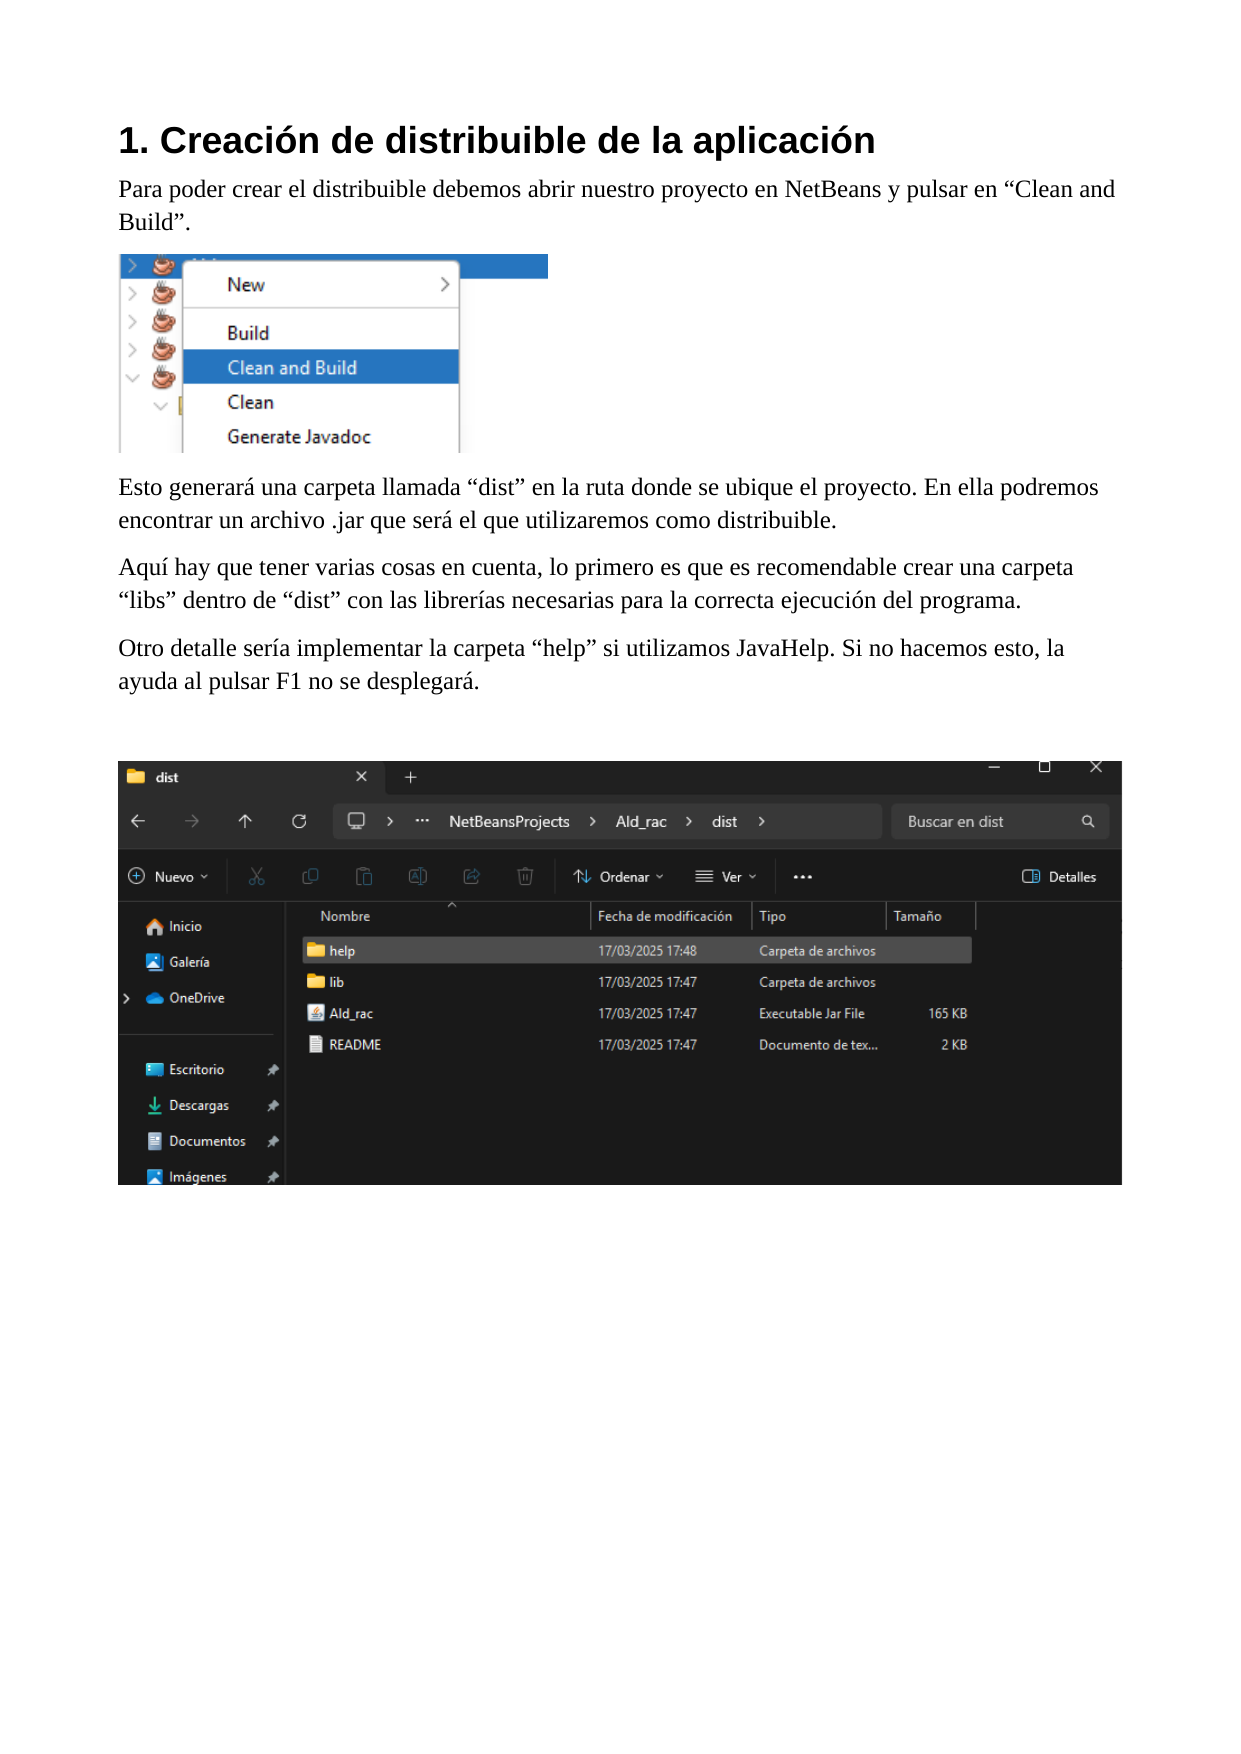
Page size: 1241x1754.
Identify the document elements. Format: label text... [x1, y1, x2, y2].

text Aquí hay que tener varias cosas en cuenta, lo primero es que es recomendable crear una carpeta “libs” dentro de “dist” con las librerías necesarias para la correcta ejecución del programa. [118, 552, 1122, 614]
picture [118, 761, 1123, 1185]
text Esto generará una carpeta llamada “dist” en la ruta donde se ubique el proyecto. En ella podremos encontrar un archivo .jar que será el que utilizaremos como distribuible. [118, 472, 1122, 533]
text Otro detalle sería implementar la carpeta “help” si utilizamos JavaHelp. Si no hacemos esto, la ayuda al pulsar F1 no se desplegará. [118, 633, 1122, 695]
subtitle 1. Creación de distribuible de la aplicación [118, 118, 1122, 161]
text Para poder crear el distribuible debemos abrir nuestro proyecto en NetBeans y pulsar en “Clean and Build”. [118, 174, 1122, 236]
picture [118, 254, 548, 453]
